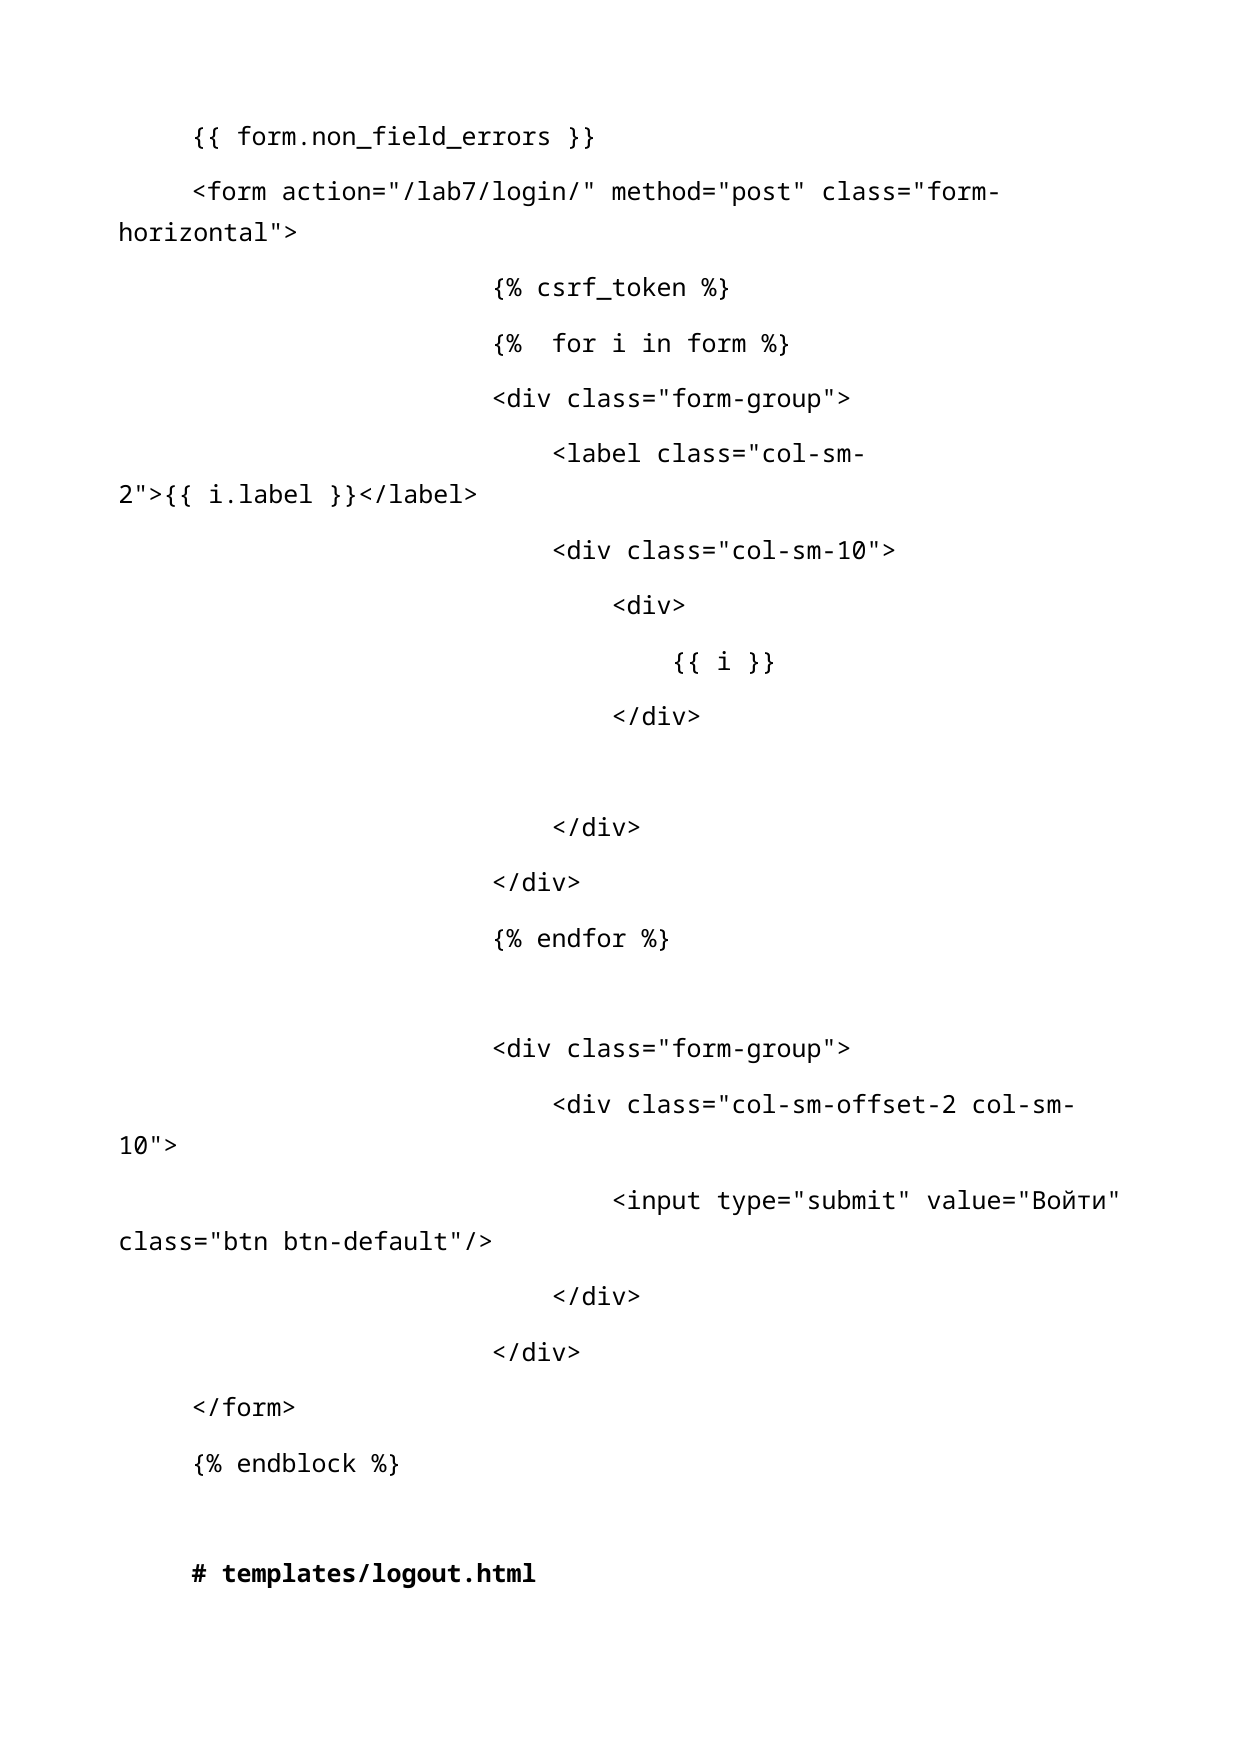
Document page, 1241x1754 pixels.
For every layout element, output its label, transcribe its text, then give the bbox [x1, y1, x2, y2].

text <div class="form-group"> [118, 381, 1122, 415]
text </div> [118, 698, 1122, 733]
text </form> [118, 1390, 1122, 1424]
text <input type="submit" value="Войти" class="btn btn-default"/> [118, 1183, 1122, 1258]
text <form action="/lab7/login/" method="post" class="form-horizontal"> [118, 173, 1122, 248]
text </div> [118, 809, 1122, 843]
text <div class="col-sm-offset-2 col-sm-10"> [118, 1086, 1122, 1161]
text <label class="col-sm-2">{{ i.label }}</label> [118, 436, 1122, 511]
text {{ form.non_field_errors }} [118, 118, 1122, 152]
text # templates/logout.html [118, 1556, 1122, 1590]
text {% endfor %} [118, 920, 1122, 954]
text {% for i in form %} [118, 325, 1122, 359]
text <div class="col-sm-10"> [118, 532, 1122, 566]
text </div> [118, 865, 1122, 899]
text {% csrf_token %} [118, 270, 1122, 304]
text <div class="form-group"> [118, 1031, 1122, 1065]
text {% endblock %} [118, 1445, 1122, 1479]
text </div> [118, 1334, 1122, 1368]
text {{ i }} [118, 643, 1122, 677]
text <div> [118, 588, 1122, 622]
text </div> [118, 1279, 1122, 1313]
